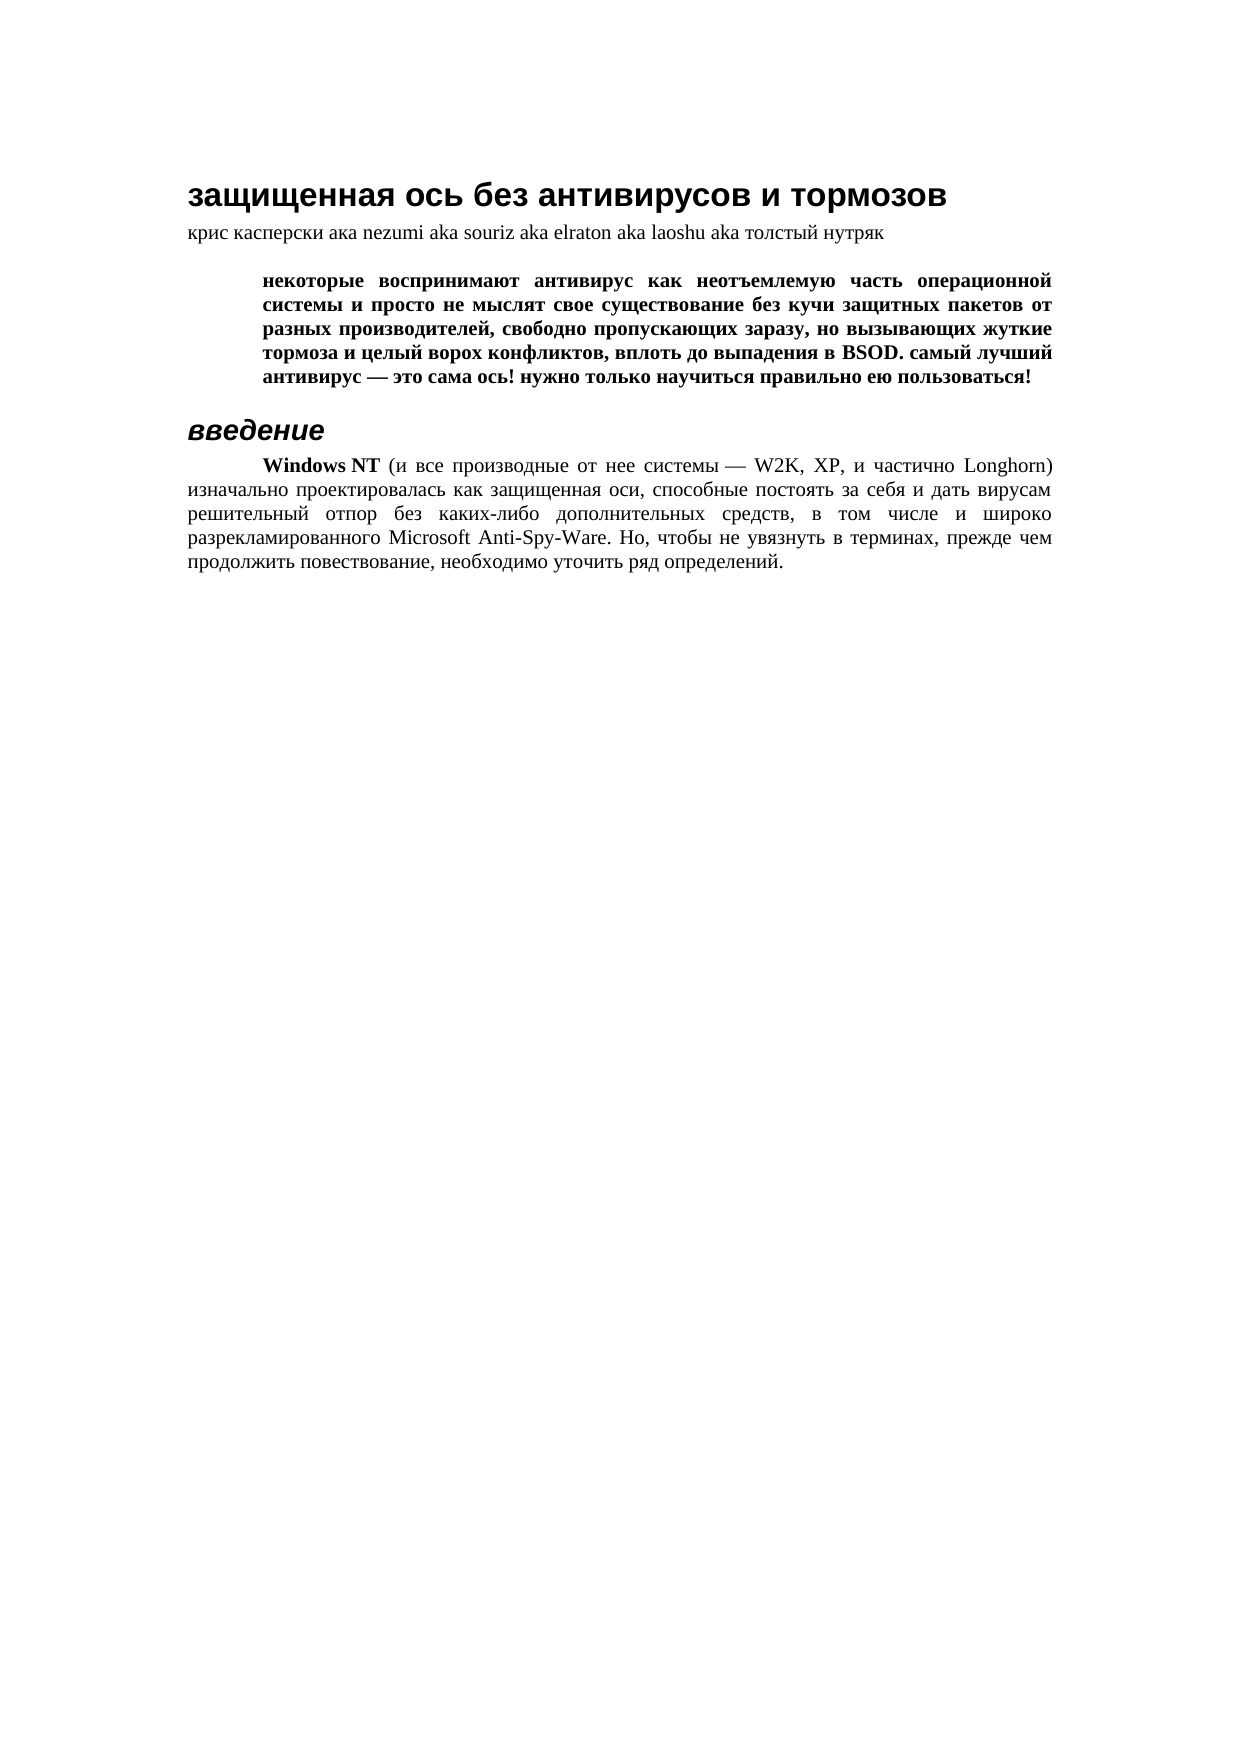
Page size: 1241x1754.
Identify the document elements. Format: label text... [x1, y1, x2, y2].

text некоторые воспринимают антивирус как неотъемлемую часть операционной системы и просто не мыслят свое существование без кучи защитных пакетов от разных производителей, свободно пропускающих заразу, но вызывающих жуткие тормоза и целый ворох конфликтов, вплоть до выпадения в BSOD. самый лучший антивирус — это сама ось! нужно только научиться правильно ею пользоваться! [262, 268, 1053, 388]
text Windows NT (и все производные от нее системы — W2K, XP, и частично Longhorn) изначально проектировалась как защищенная оси, способные постоять за себя и дать вирусам решительный отпор без каких-либо дополнительных средств, в том числе и широко разрекламированного Microsoft Anti-Spy-Ware. Но, чтобы не увязнуть в терминах, прежде чем продолжить повествование, необходимо уточить ряд определений. [187, 453, 1053, 573]
text крис касперски ака nezumi aka souriz aka elraton aka laoshu aka толстый нутряк [187, 220, 1053, 244]
subtitle введение [187, 413, 1053, 447]
subtitle защищенная ось без антивирусов и тормозов [187, 175, 1053, 213]
